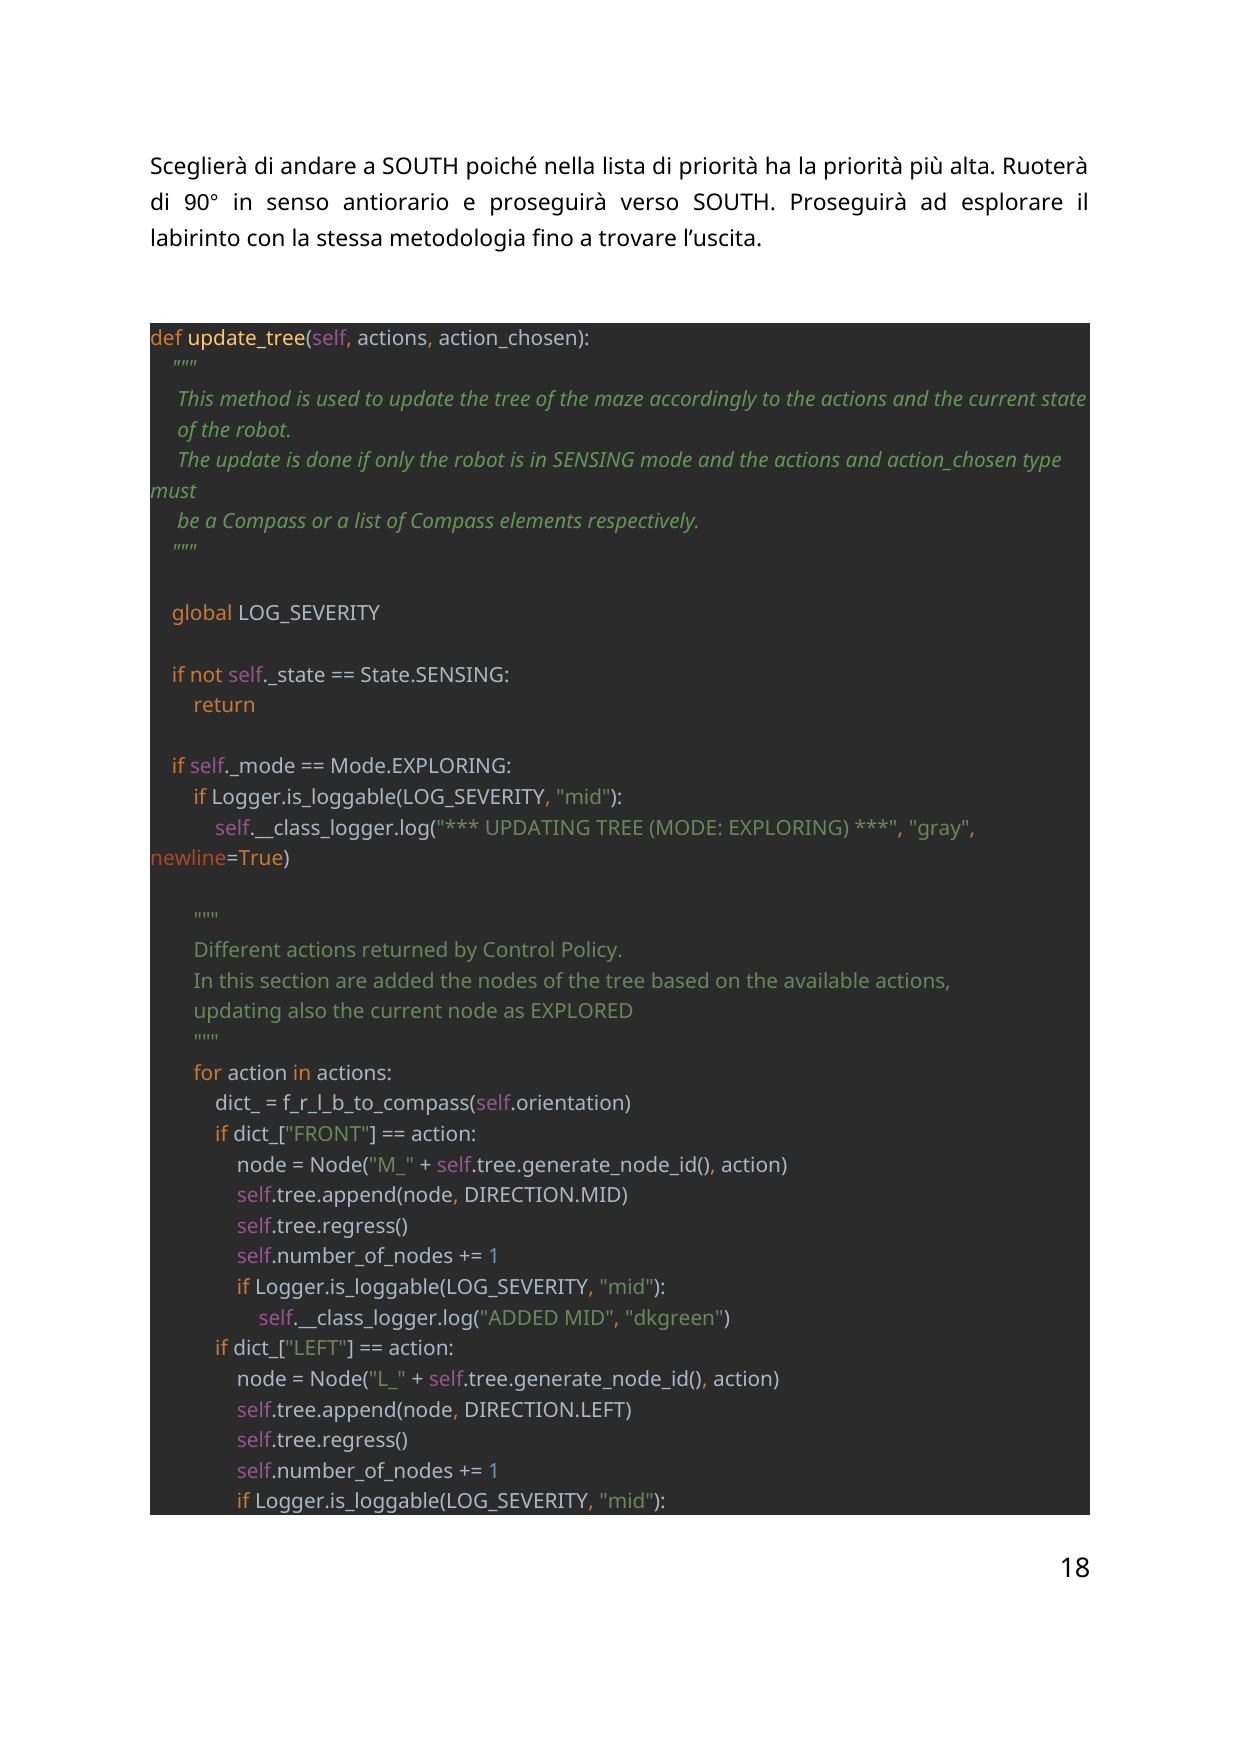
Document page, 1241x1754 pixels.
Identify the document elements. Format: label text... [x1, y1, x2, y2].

text Sceglierà di andare a SOUTH poiché nella lista di priorità ha la priorità più alta. Ruoterà di 90° in senso antiorario e proseguirà verso SOUTH. Proseguirà ad esplorare il labirinto con la stessa metodologia fino a trovare l’uscita. [150, 150, 1090, 253]
text def update_tree(self, actions, action_chosen): """ This method is used to update the tree of the maze accordingly to the actions and the current state of the robot. The update is done if only the robot is in SENSING mode and the actions and action_chosen type must be a Compass or a list of Compass elements respectively. """ global LOG_SEVERITY if not self._state == State.SENSING: return if self._mode == Mode.EXPLORING: if Logger.is_loggable(LOG_SEVERITY, "mid"): self.__class_logger.log("*** UPDATING TREE (MODE: EXPLORING) ***", "gray", newline=True) """ Different actions returned by Control Policy. In this section are added the nodes of the tree based on the available actions, updating also the current node as EXPLORED """ for action in actions: dict_ = f_r_l_b_to_compass(self.orientation) if dict_["FRONT"] == action: node = Node("M_" + self.tree.generate_node_id(), action) self.tree.append(node, DIRECTION.MID) self.tree.regress() self.number_of_nodes += 1 if Logger.is_loggable(LOG_SEVERITY, "mid"): self.__class_logger.log("ADDED MID", "dkgreen") if dict_["LEFT"] == action: node = Node("L_" + self.tree.generate_node_id(), action) self.tree.append(node, DIRECTION.LEFT) self.tree.regress() self.number_of_nodes += 1 if Logger.is_loggable(LOG_SEVERITY, "mid"): [150, 323, 1090, 1515]
